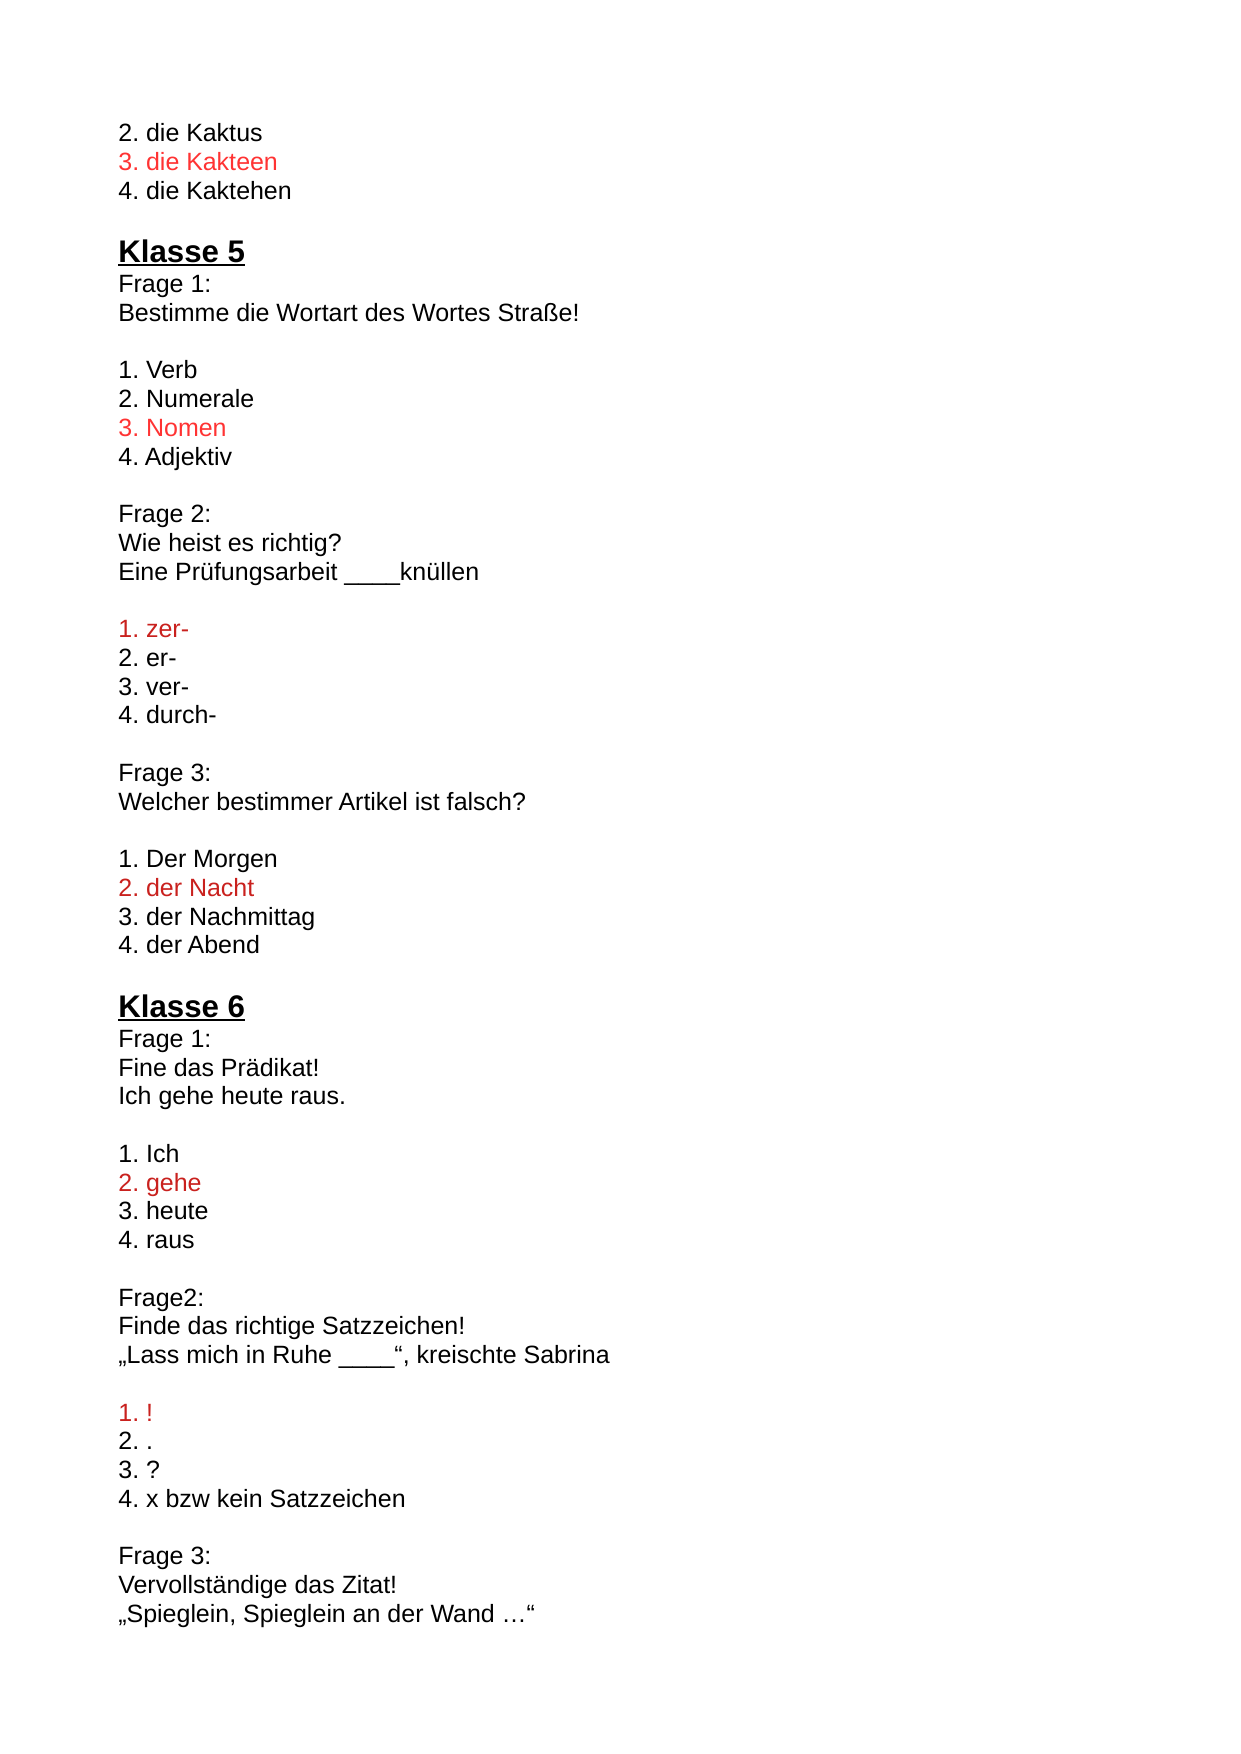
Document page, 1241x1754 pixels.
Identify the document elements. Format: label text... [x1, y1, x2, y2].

text 2. . [118, 1426, 1122, 1455]
text Wie heist es richtig? [118, 528, 1122, 557]
text 3. heute [118, 1196, 1122, 1225]
text 4. raus [118, 1225, 1122, 1254]
text Finde das richtige Satzzeichen! [118, 1311, 1122, 1340]
text 3. Nomen [118, 413, 1122, 442]
text Vervollständige das Zitat! [118, 1570, 1122, 1599]
text Frage 3: [118, 758, 1122, 787]
text 1. Ich [118, 1139, 1122, 1167]
text 2. gehe [118, 1167, 1122, 1196]
text 3. ? [118, 1455, 1122, 1484]
text Bestimme die Wortart des Wortes Straße! [118, 298, 1122, 327]
text 2. die Kaktus [118, 118, 1122, 147]
text 4. der Abend [118, 930, 1122, 959]
text Frage2: [118, 1282, 1122, 1311]
text Eine Prüfungsarbeit ____knüllen [118, 557, 1122, 585]
text 1. Verb [118, 355, 1122, 384]
text 1. Der Morgen [118, 844, 1122, 873]
text Ich gehe heute raus. [118, 1081, 1122, 1110]
text 4. durch- [118, 700, 1122, 729]
text 1. zer- [118, 614, 1122, 643]
text 2. er- [118, 643, 1122, 672]
text 3. die Kakteen [118, 147, 1122, 176]
text 4. x bzw kein Satzzeichen [118, 1484, 1122, 1512]
text 4. Adjektiv [118, 442, 1122, 470]
text „Lass mich in Ruhe ____“, kreischte Sabrina [118, 1340, 1122, 1369]
text Frage 1: [118, 269, 1122, 298]
text Frage 2: [118, 499, 1122, 528]
text Welcher bestimmer Artikel ist falsch? [118, 787, 1122, 815]
text Frage 1: [118, 1024, 1122, 1052]
text 4. die Kaktehen [118, 176, 1122, 204]
text „Spieglein, Spieglein an der Wand …“ [118, 1599, 1122, 1627]
text 3. ver- [118, 672, 1122, 700]
text Fine das Prädikat! [118, 1052, 1122, 1081]
text 3. der Nachmittag [118, 902, 1122, 930]
text Klasse 6 [118, 988, 1122, 1024]
text 2. Numerale [118, 384, 1122, 413]
text Klasse 5 [118, 233, 1122, 269]
text 1. ! [118, 1397, 1122, 1426]
text Frage 3: [118, 1541, 1122, 1570]
text 2. der Nacht [118, 873, 1122, 902]
